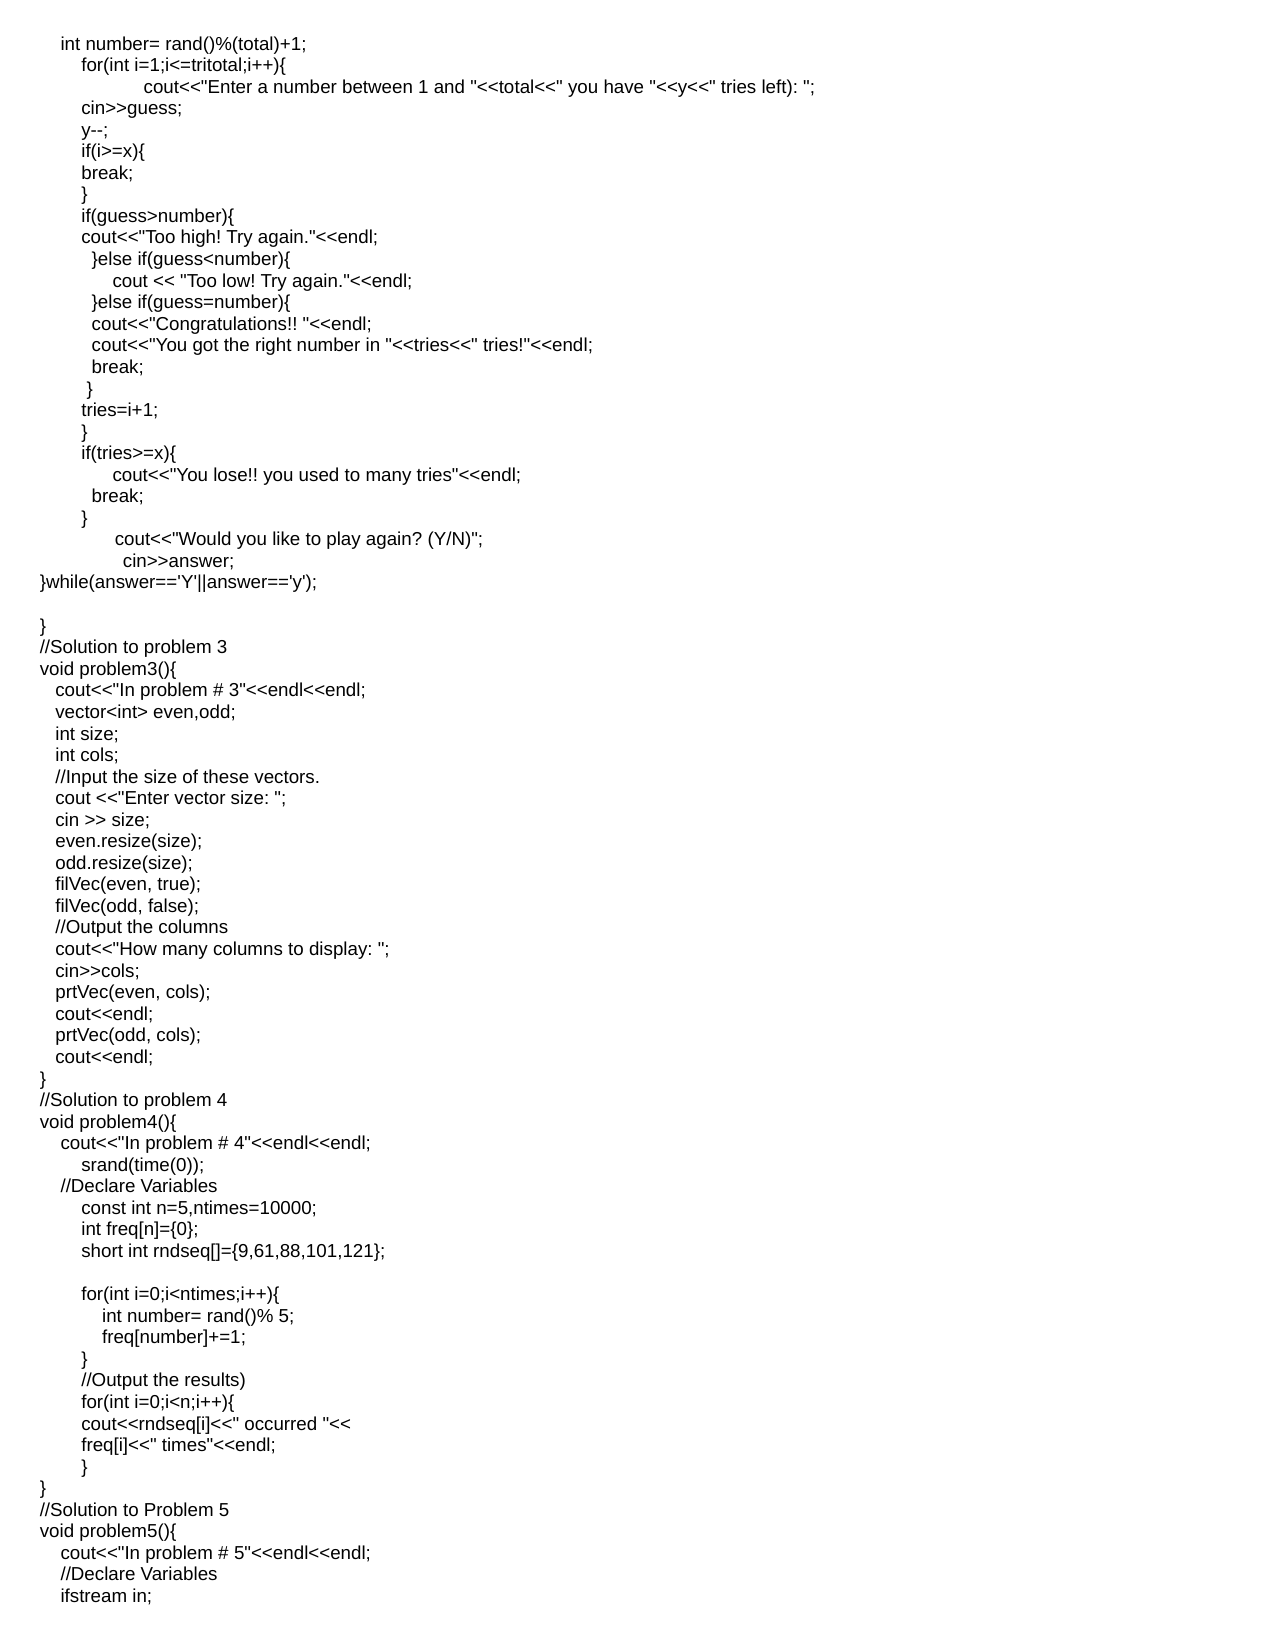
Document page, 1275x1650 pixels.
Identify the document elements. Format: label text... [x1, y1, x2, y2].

text if(i>=x){ [39, 140, 1156, 162]
text break; [39, 356, 1156, 377]
text for(int i=0;i<ntimes;i++){ [39, 1283, 1156, 1304]
text cout<<endl; [39, 1046, 1156, 1067]
text filVec(even, true); [39, 873, 1156, 895]
text } [39, 420, 1156, 442]
text }else if(guess<number){ [39, 248, 1156, 269]
text freq[number]+=1; [39, 1326, 1156, 1348]
text even.resize(size); [39, 830, 1156, 852]
text cout<<"You got the right number in "<<tries<<" tries!"<<endl; [39, 334, 1156, 356]
text //Solution to problem 4 [39, 1089, 1156, 1110]
text ifstream in; [39, 1585, 1156, 1606]
text } [39, 377, 1156, 399]
text void problem3(){ [39, 658, 1156, 679]
text filVec(odd, false); [39, 895, 1156, 916]
text }else if(guess=number){ [39, 291, 1156, 313]
text odd.resize(size); [39, 852, 1156, 873]
text break; [39, 485, 1156, 507]
text } [39, 1477, 1156, 1498]
text break; [39, 162, 1156, 183]
text //Declare Variables [39, 1563, 1156, 1585]
text short int rndseq[]={9,61,88,101,121}; [39, 1240, 1156, 1261]
text tries=i+1; [39, 399, 1156, 420]
text //Declare Variables [39, 1175, 1156, 1197]
text cout<<"Congratulations!! "<<endl; [39, 313, 1156, 334]
text cout<<"In problem # 4"<<endl<<endl; [39, 1132, 1156, 1153]
text int number= rand()%(total)+1; [39, 32, 1156, 54]
text cout<<"Enter a number between 1 and "<<total<<" you have "<<y<<" tries left): "; [39, 75, 1156, 97]
text for(int i=1;i<=tritotal;i++){ [39, 54, 1156, 75]
text vector<int> even,odd; [39, 701, 1156, 722]
text int cols; [39, 744, 1156, 765]
text } [39, 507, 1156, 528]
text for(int i=0;i<n;i++){ [39, 1391, 1156, 1412]
text } [39, 1455, 1156, 1477]
text //Solution to Problem 5 [39, 1498, 1156, 1520]
text cout<<"Would you like to play again? (Y/N)"; [39, 528, 1156, 550]
text } [39, 1348, 1156, 1369]
text srand(time(0)); [39, 1153, 1156, 1175]
text y--; [39, 118, 1156, 140]
text int size; [39, 722, 1156, 744]
text int number= rand()% 5; [39, 1304, 1156, 1326]
text cin >> size; [39, 808, 1156, 830]
text cin>>answer; [39, 550, 1156, 571]
text const int n=5,ntimes=10000; [39, 1197, 1156, 1218]
text if(guess>number){ [39, 205, 1156, 226]
text }while(answer=='Y'||answer=='y'); [39, 571, 1156, 593]
text int freq[n]={0}; [39, 1218, 1156, 1240]
text cout<<"In problem # 3"<<endl<<endl; [39, 679, 1156, 701]
text cout << "Too low! Try again."<<endl; [39, 269, 1156, 291]
text //Input the size of these vectors. [39, 765, 1156, 787]
text cin>>guess; [39, 97, 1156, 118]
text freq[i]<<" times"<<endl; [39, 1434, 1156, 1455]
text void problem5(){ [39, 1520, 1156, 1542]
text //Output the results) [39, 1369, 1156, 1391]
text } [39, 183, 1156, 205]
text cout<<"Too high! Try again."<<endl; [39, 226, 1156, 248]
text cout<<"In problem # 5"<<endl<<endl; [39, 1542, 1156, 1563]
text prtVec(even, cols); [39, 981, 1156, 1003]
text } [39, 614, 1156, 636]
text if(tries>=x){ [39, 442, 1156, 463]
text cout <<"Enter vector size: "; [39, 787, 1156, 808]
text cin>>cols; [39, 959, 1156, 981]
text } [39, 1067, 1156, 1089]
text //Output the columns [39, 916, 1156, 938]
text prtVec(odd, cols); [39, 1024, 1156, 1046]
text //Solution to problem 3 [39, 636, 1156, 658]
text cout<<endl; [39, 1003, 1156, 1024]
text void problem4(){ [39, 1110, 1156, 1132]
text cout<<"How many columns to display: "; [39, 938, 1156, 959]
text cout<<rndseq[i]<<" occurred "<< [39, 1412, 1156, 1434]
text cout<<"You lose!! you used to many tries"<<endl; [39, 463, 1156, 485]
